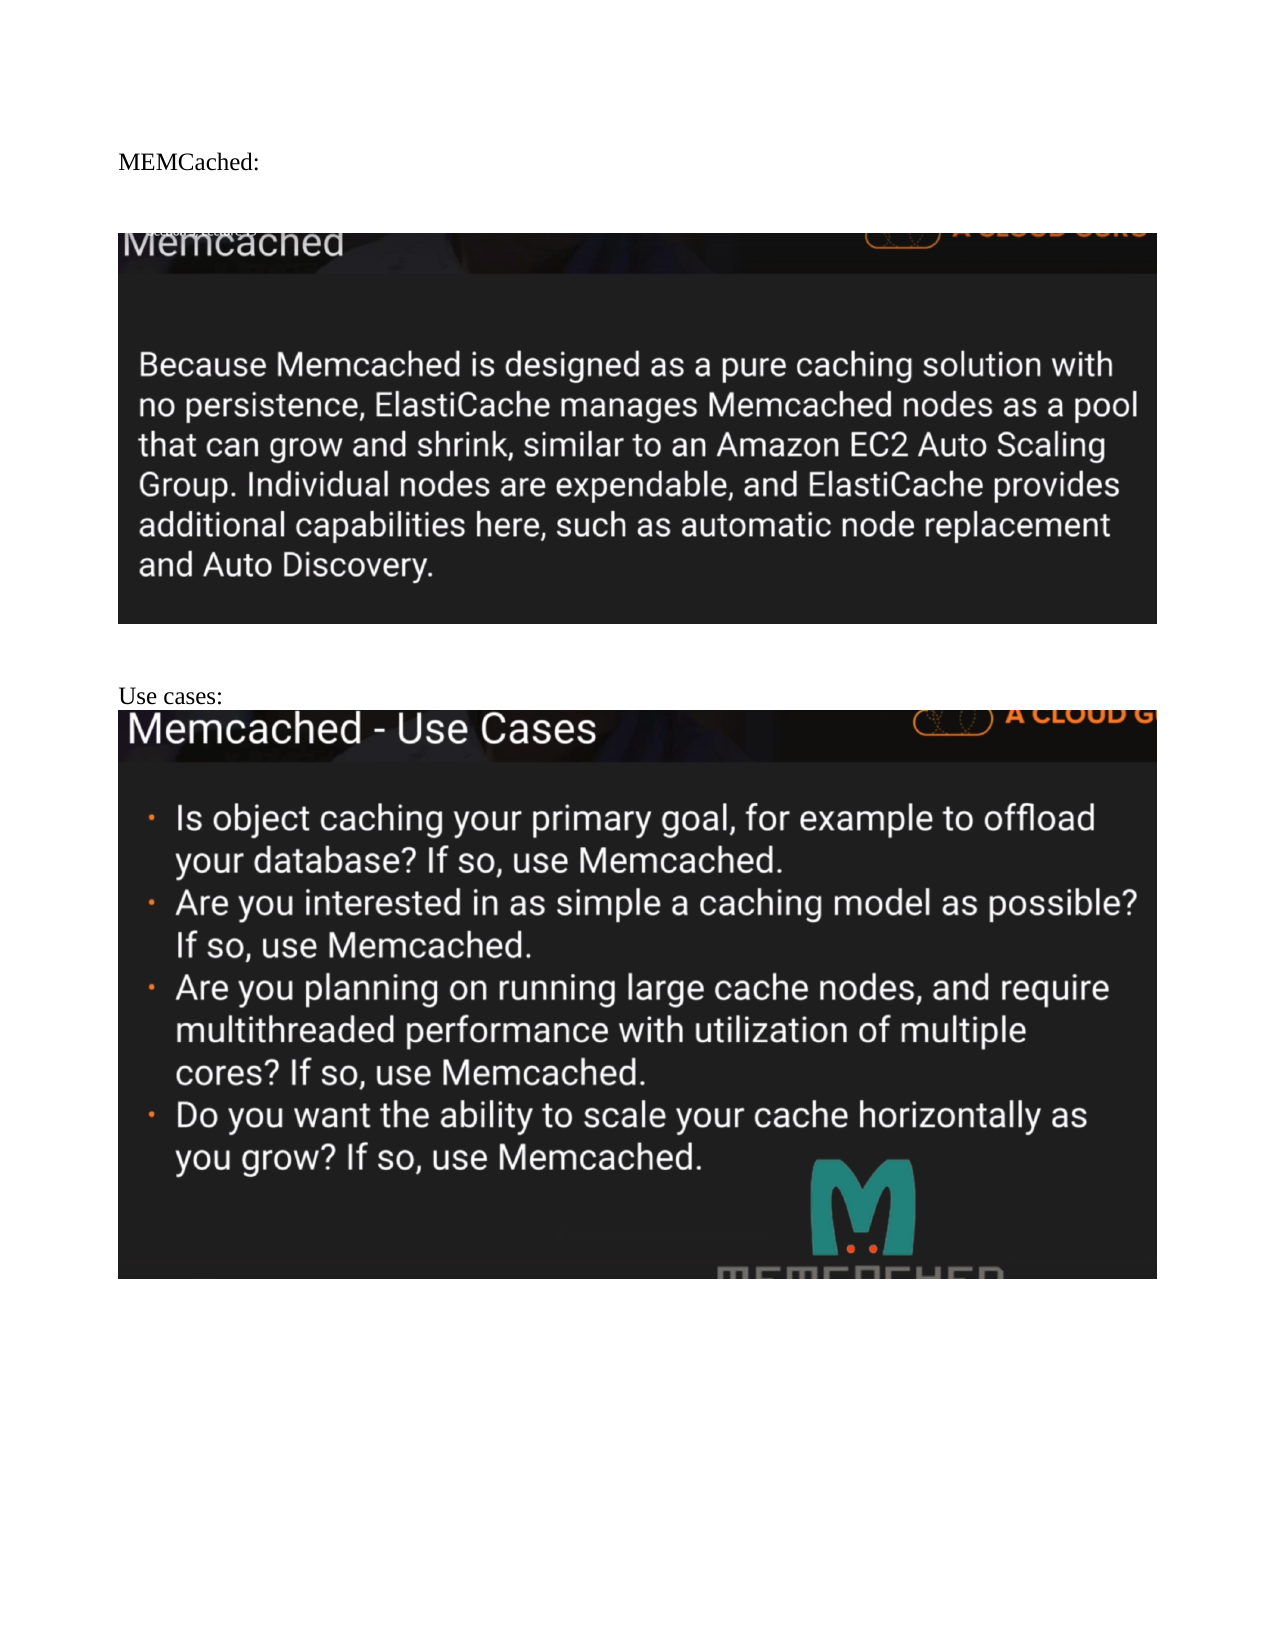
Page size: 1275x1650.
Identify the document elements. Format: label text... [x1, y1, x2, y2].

text MEMCached: [118, 147, 1157, 176]
text Use cases: [118, 681, 1157, 710]
picture [118, 233, 1157, 624]
picture [118, 710, 1157, 1279]
